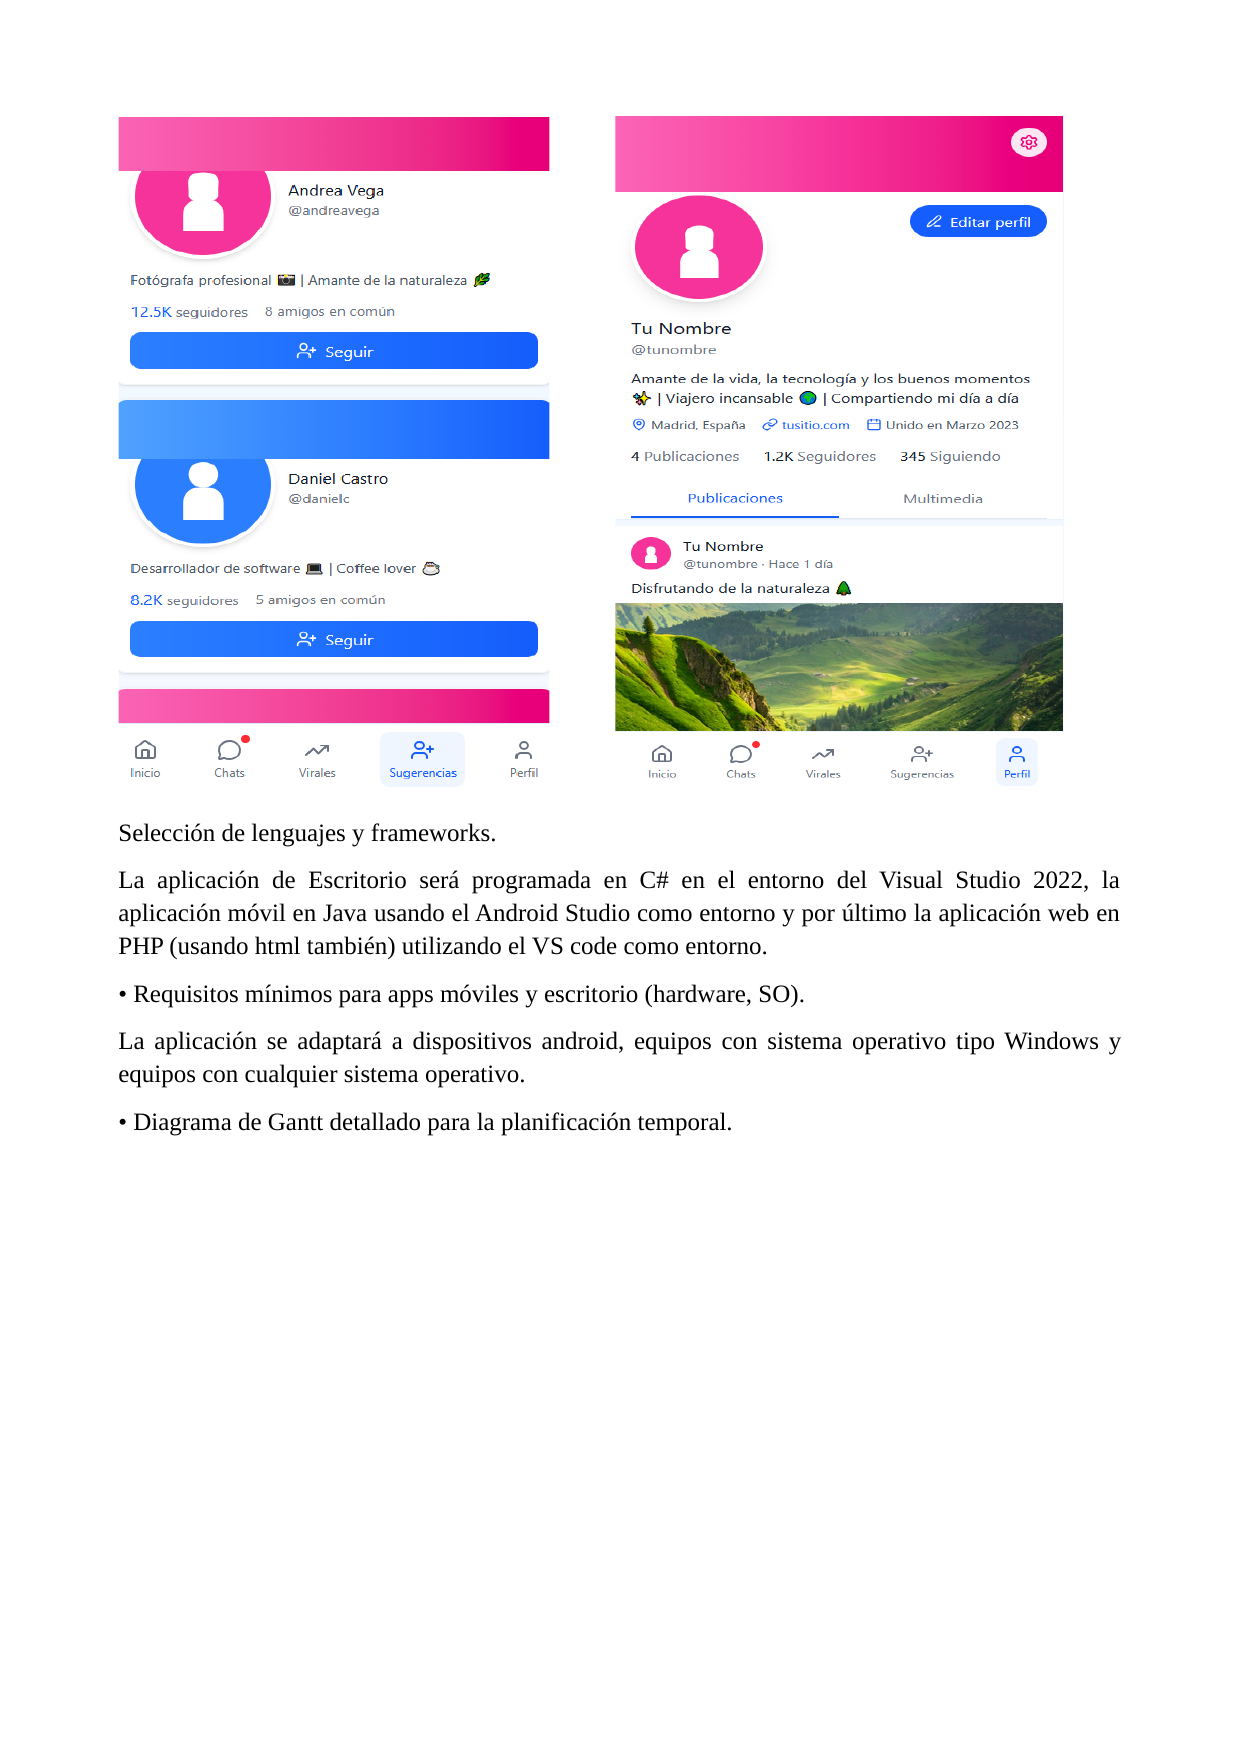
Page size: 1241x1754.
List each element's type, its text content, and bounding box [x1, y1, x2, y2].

picture [118, 117, 550, 790]
text • Requisitos mínimos para apps móviles y escritorio (hardware, SO). [118, 979, 1122, 1008]
text La aplicación de Escritorio será programada en C# en el entorno del Visual Studio 2022, la aplicación móvil en Java usando el Android Studio como entorno y por último la aplicación web en PHP (usando html también) utilizando el VS code como entorno. [118, 865, 1122, 960]
text Selección de lenguajes y frameworks. [118, 784, 1122, 846]
text La aplicación se adaptará a dispositivos android, equipos con sistema operativo tipo Windows y equipos con cualquier sistema operativo. [118, 1026, 1122, 1088]
text • Diagrama de Gantt detallado para la planificación temporal. [118, 1107, 1122, 1136]
picture [615, 116, 1064, 790]
